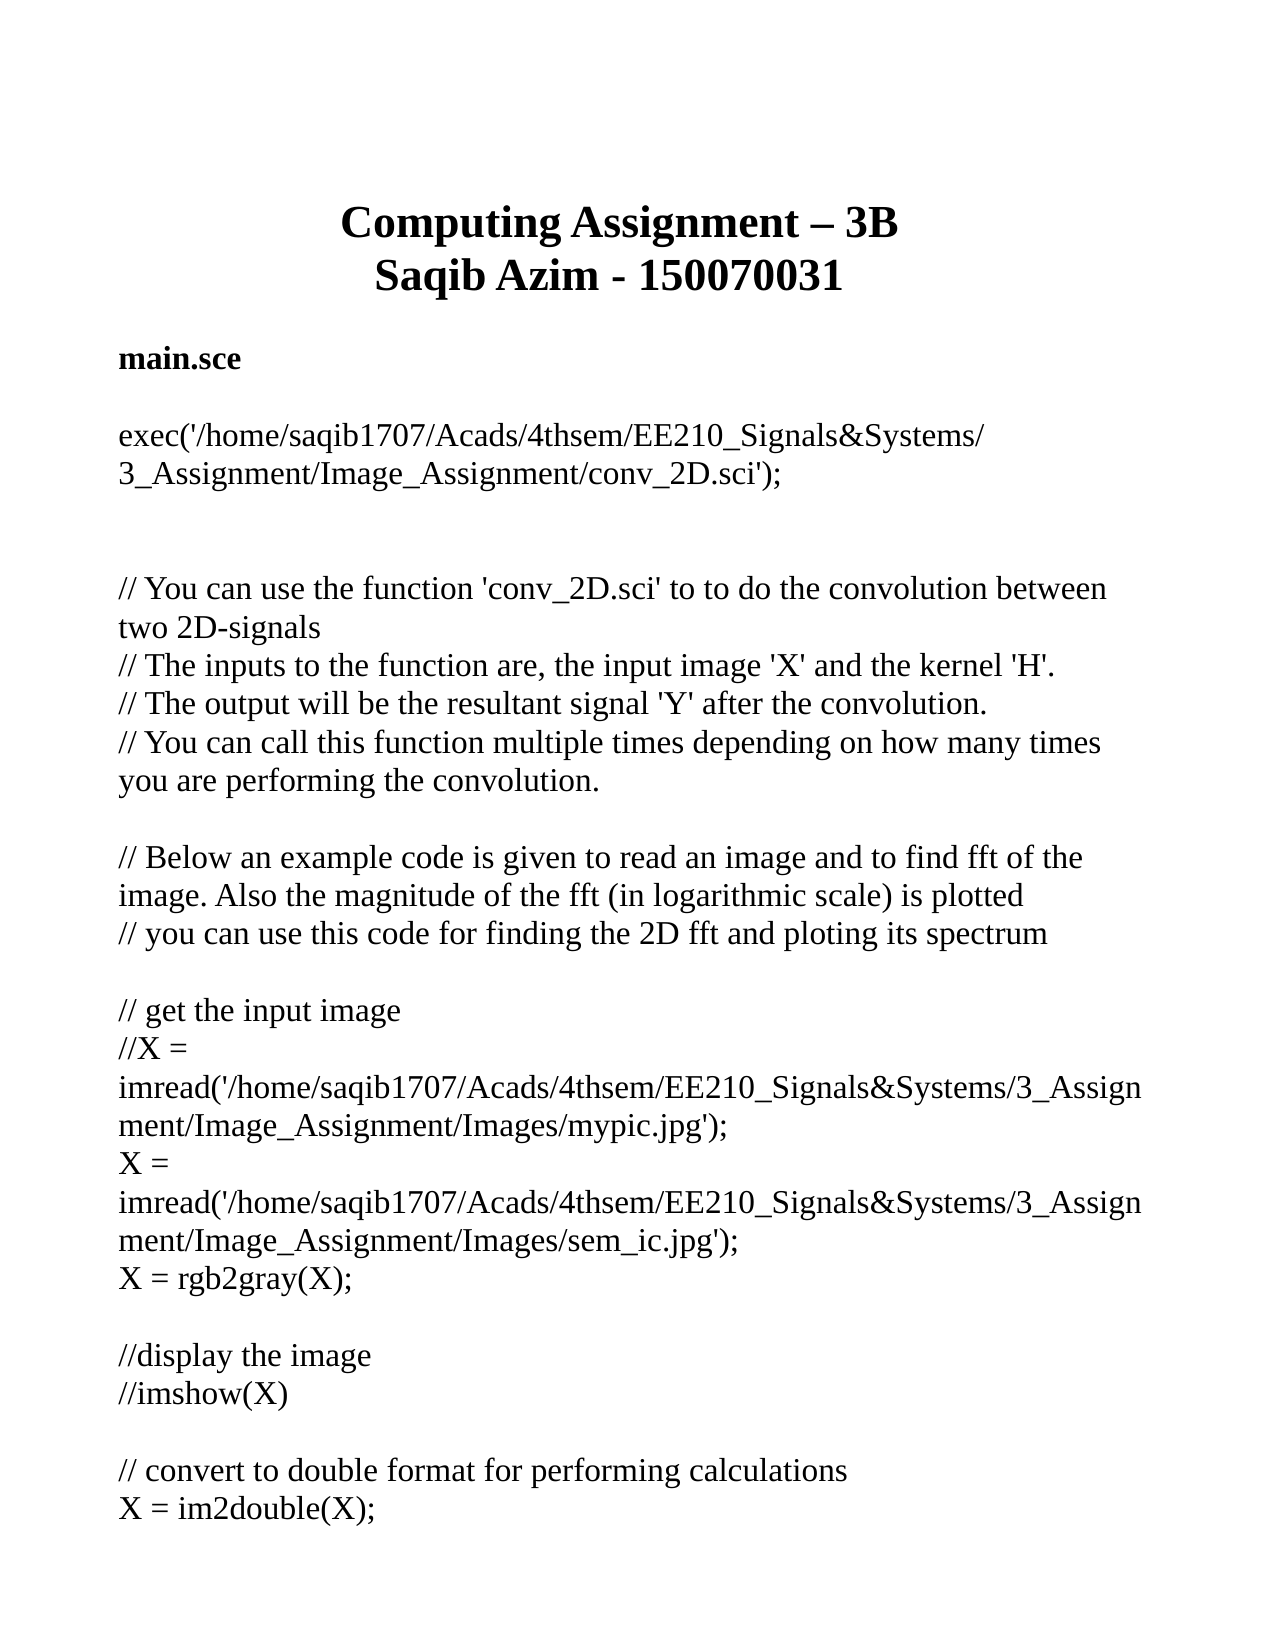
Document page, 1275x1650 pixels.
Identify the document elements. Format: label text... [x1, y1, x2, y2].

text //X = imread('/home/saqib1707/Acads/4thsem/EE210_Signals&Systems/3_Assignment/Image_Assignment/Images/mypic.jpg'); [118, 1028, 1157, 1143]
text exec('/home/saqib1707/Acads/4thsem/EE210_Signals&Systems/3_Assignment/Image_Assignment/conv_2D.sci'); [118, 415, 1157, 492]
text X = imread('/home/saqib1707/Acads/4thsem/EE210_Signals&Systems/3_Assignment/Image_Assignment/Images/sem_ic.jpg'); [118, 1143, 1157, 1258]
text X = rgb2gray(X); [118, 1258, 1157, 1297]
text Computing Assignment – 3B [118, 195, 1157, 247]
text // you can use this code for finding the 2D fft and ploting its spectrum [118, 913, 1157, 952]
text main.sce [118, 338, 1157, 377]
text // The output will be the resultant signal 'Y' after the convolution. [118, 683, 1157, 722]
text //imshow(X) [118, 1373, 1157, 1412]
text Saqib Azim - 150070031 [118, 247, 1157, 300]
text // Below an example code is given to read an image and to find fft of the image. Also the magnitude of the fft (in logarithmic scale) is plotted [118, 837, 1157, 913]
text // get the input image [118, 990, 1157, 1028]
text //display the image [118, 1335, 1157, 1373]
text // The inputs to the function are, the input image 'X' and the kernel 'H'. [118, 645, 1157, 683]
text // convert to double format for performing calculations [118, 1450, 1157, 1488]
text // You can use the function 'conv_2D.sci' to to do the convolution between two 2D-signals [118, 568, 1157, 645]
text // You can call this function multiple times depending on how many times you are performing the convolution. [118, 722, 1157, 798]
text X = im2double(X); [118, 1488, 1157, 1527]
